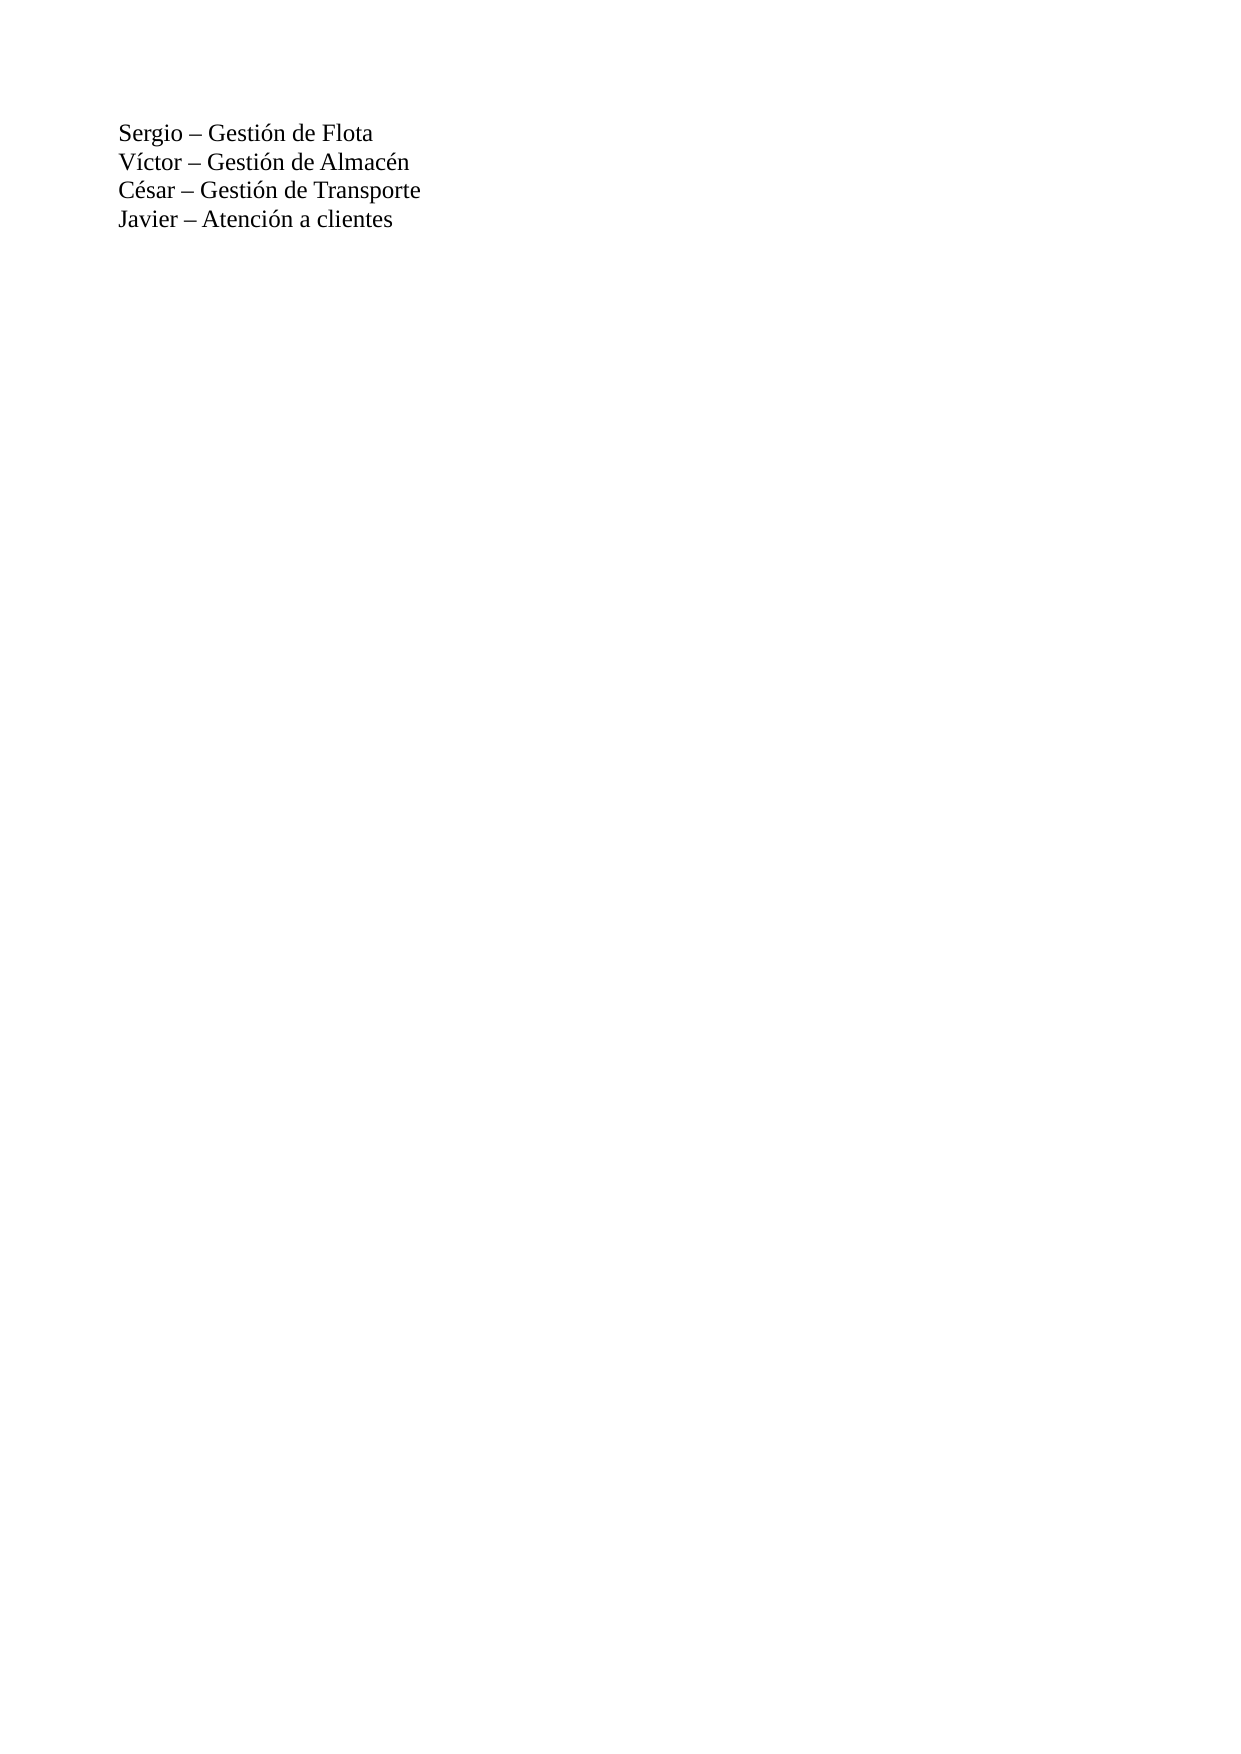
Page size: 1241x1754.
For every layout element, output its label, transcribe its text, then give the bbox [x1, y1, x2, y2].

text Sergio – Gestión de Flota [118, 118, 1122, 147]
text César – Gestión de Transporte [118, 176, 1122, 204]
text Javier – Atención a clientes [118, 204, 1122, 233]
text Víctor – Gestión de Almacén [118, 147, 1122, 176]
